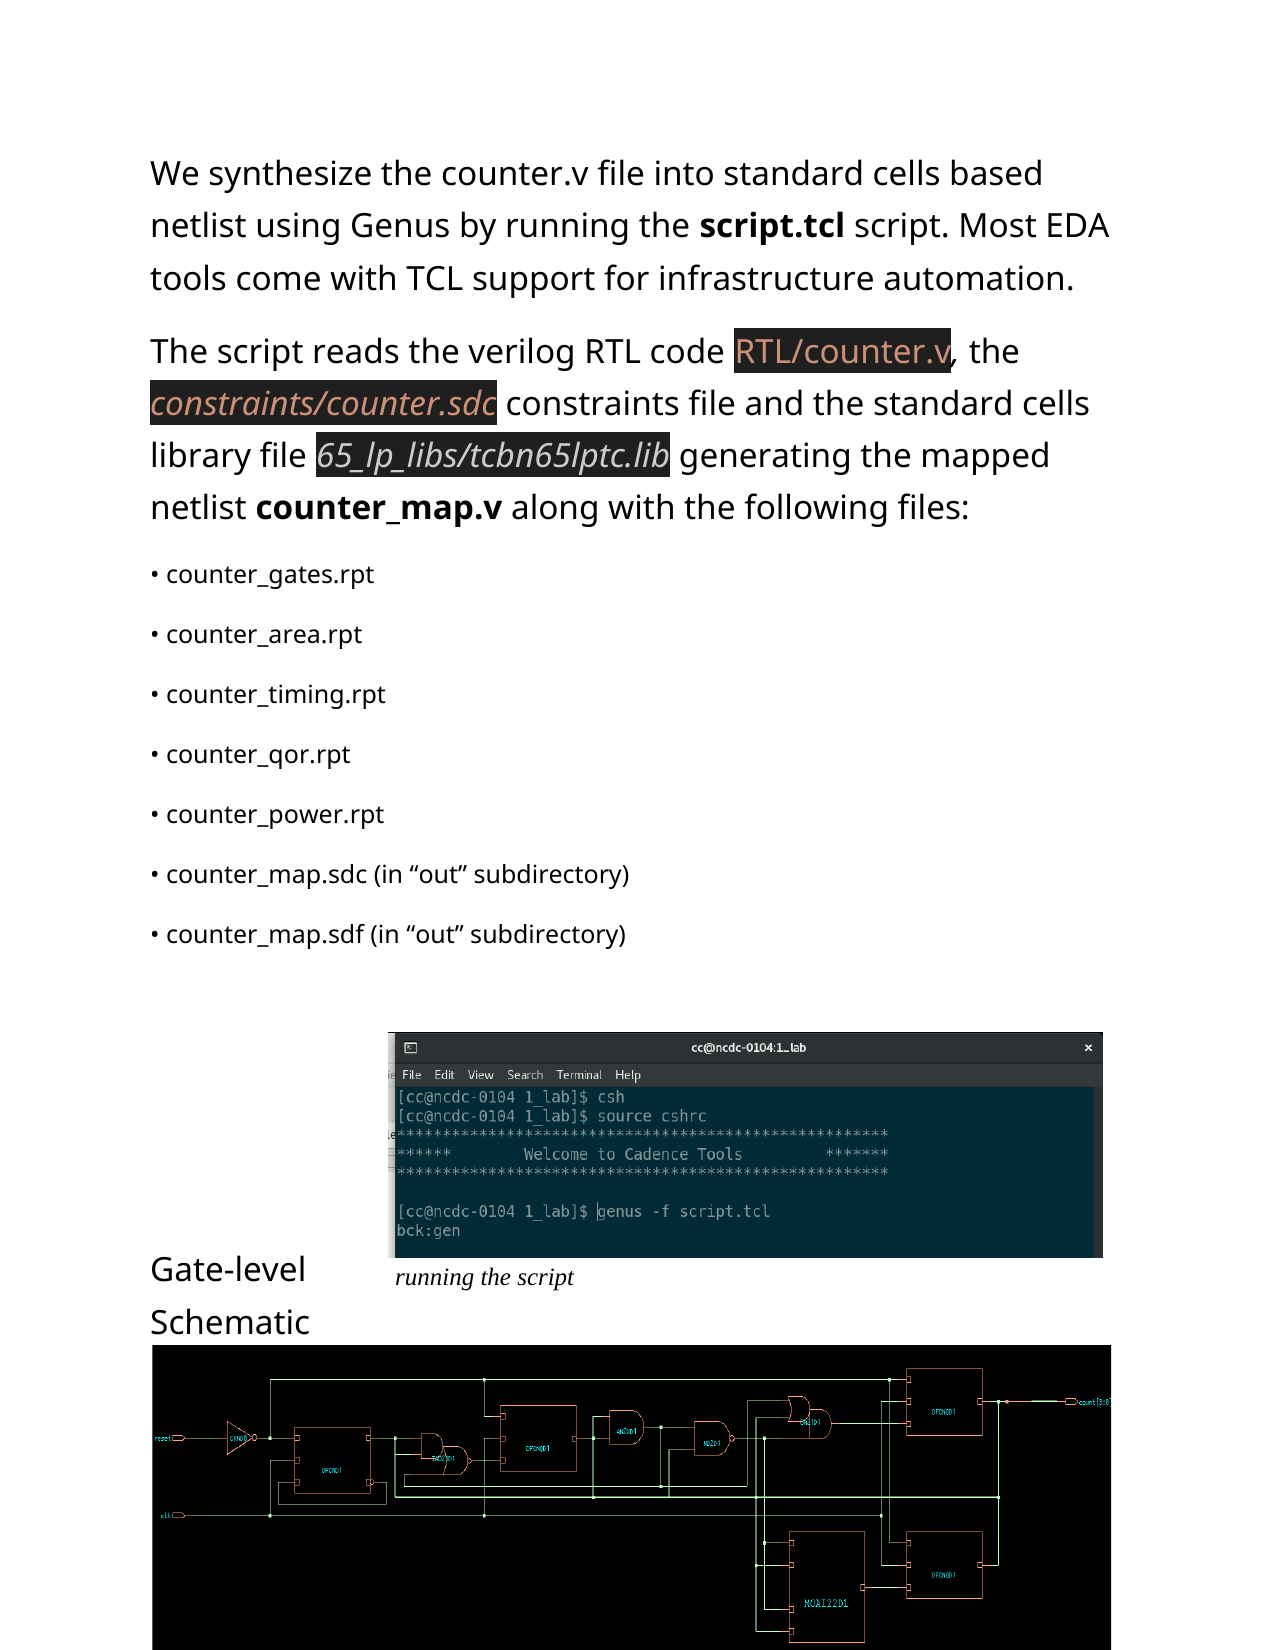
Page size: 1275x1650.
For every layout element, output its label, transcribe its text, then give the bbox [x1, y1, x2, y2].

text • counter_qor.rpt [150, 737, 1125, 771]
text We synthesize the counter.v file into standard cells based netlist using Genus by running the script.tcl script. Most EDA tools come with TCL support for infrastructure automation. [150, 150, 1125, 300]
text • counter_map.sdc (in “out” subdirectory) [150, 857, 1125, 891]
text • counter_timing.rpt [150, 677, 1125, 711]
text • counter_map.sdf (in “out” subdirectory) [150, 917, 1125, 951]
text • counter_gates.rpt [150, 557, 1125, 591]
text running the script [320, 1045, 1035, 1291]
text • counter_area.rpt [150, 617, 1125, 651]
text The script reads the verilog RTL code RTL/counter.v, the constraints/counter.sdc constraints file and the standard cells library file 65_lp_libs/tcbn65lptc.lib generating the mapped netlist counter_map.v along with the following files: [150, 327, 1125, 529]
picture [152, 1345, 1112, 1650]
text • counter_power.rpt [150, 797, 1125, 831]
text Gate-level Schematic [150, 1246, 1125, 1344]
